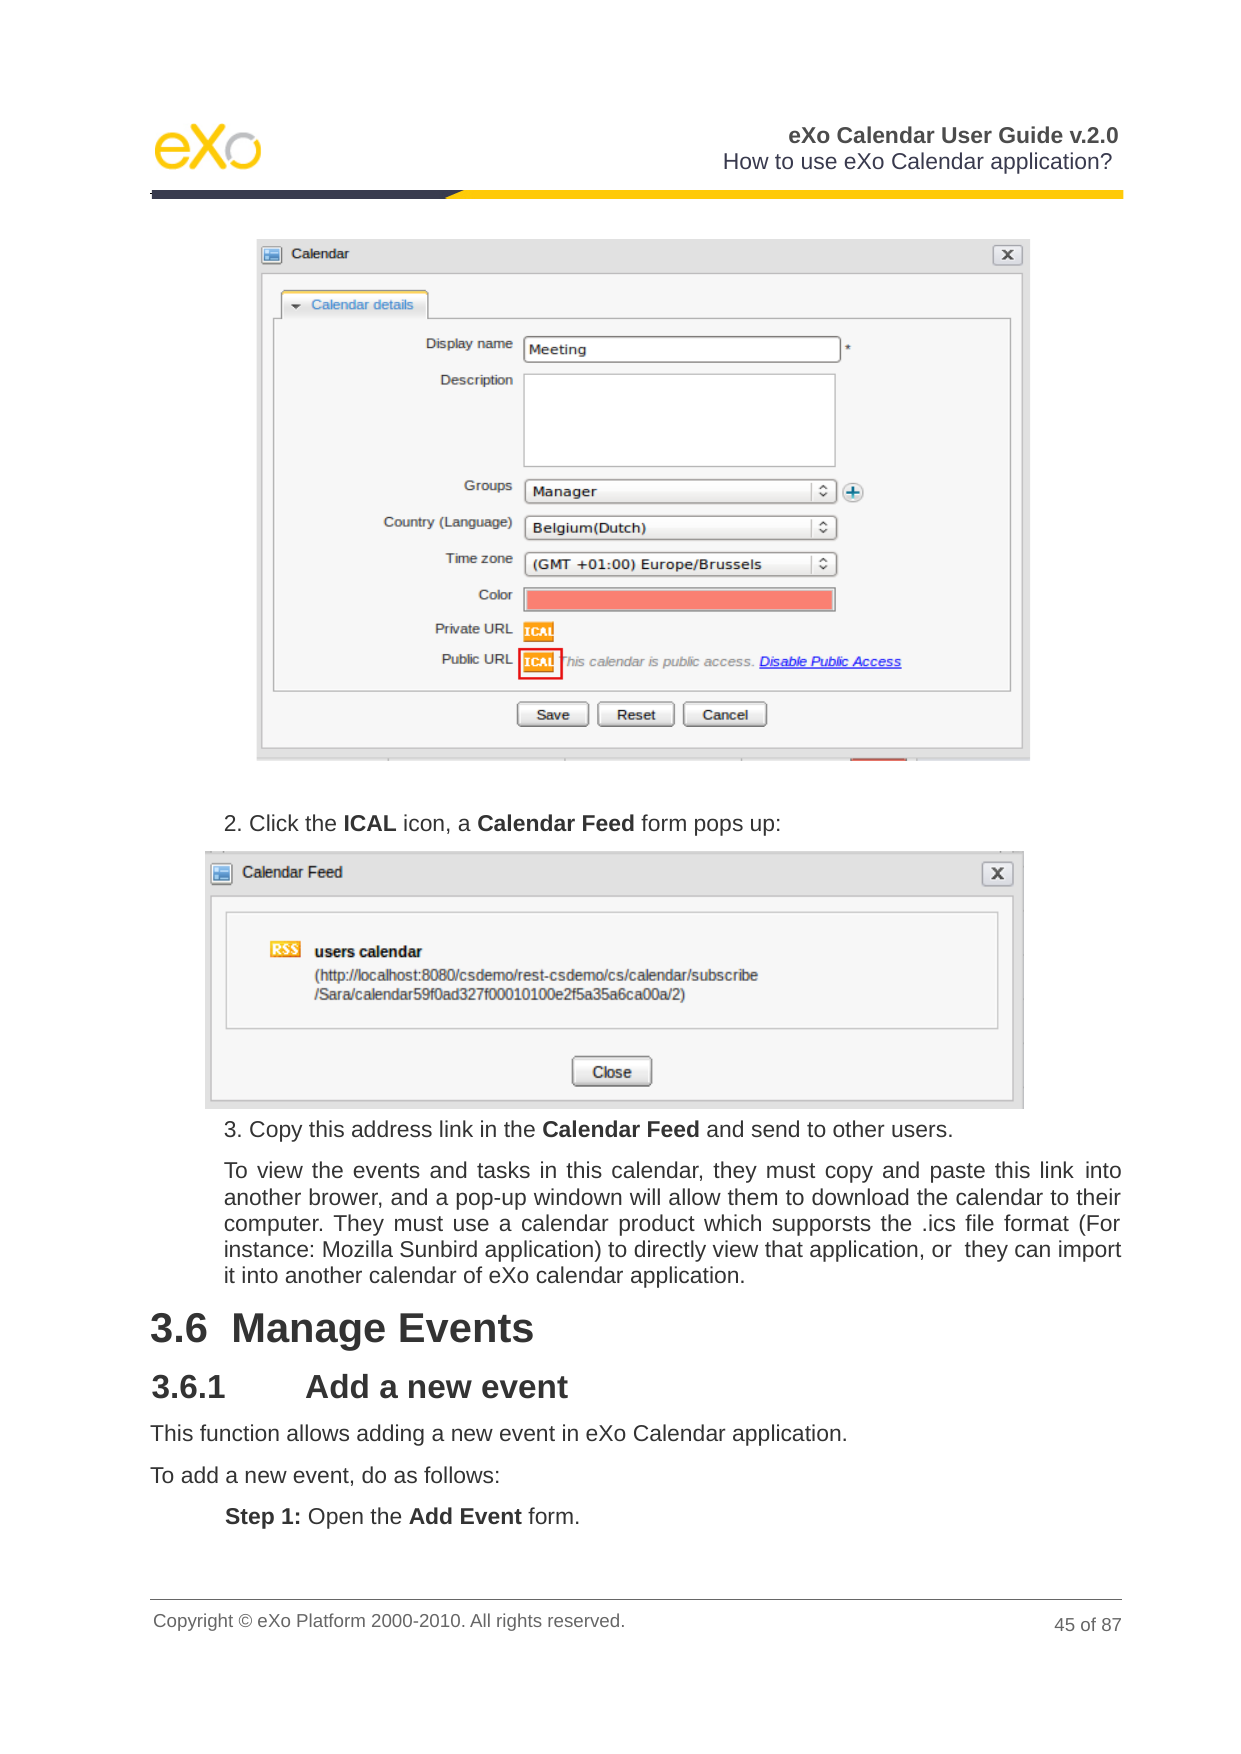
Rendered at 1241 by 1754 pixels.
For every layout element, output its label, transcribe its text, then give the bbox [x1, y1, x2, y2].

list Step 1: Open the Add Event form. [187, 1503, 1122, 1529]
picture [205, 851, 1024, 1109]
picture [155, 123, 262, 170]
subtitle Add a new event [150, 1367, 1122, 1405]
text 2. Click the ICAL icon, a Calendar Feed form pops up: [223, 809, 1122, 836]
list This function allows adding a new event in eXo Calendar application. [112, 1420, 1122, 1447]
picture [151, 190, 1124, 199]
list To view the events and tasks in this calendar, they must copy and paste this link into another brower, and a pop-up windown will allow them to download the calendar to their computer. They must use a calendar product which supporsts the .ics file format (For instance: Mozilla Sunbird application) to directly view that application, or they can import it into another calendar of eXo calendar application. [223, 1157, 1122, 1289]
list To add a new event, do as follows: [112, 1462, 1122, 1488]
list 3. Copy this address link in the Calendar Feed and send to other users. [223, 851, 1122, 1142]
subtitle Manage Events [150, 1304, 1122, 1352]
picture [256, 239, 1031, 761]
